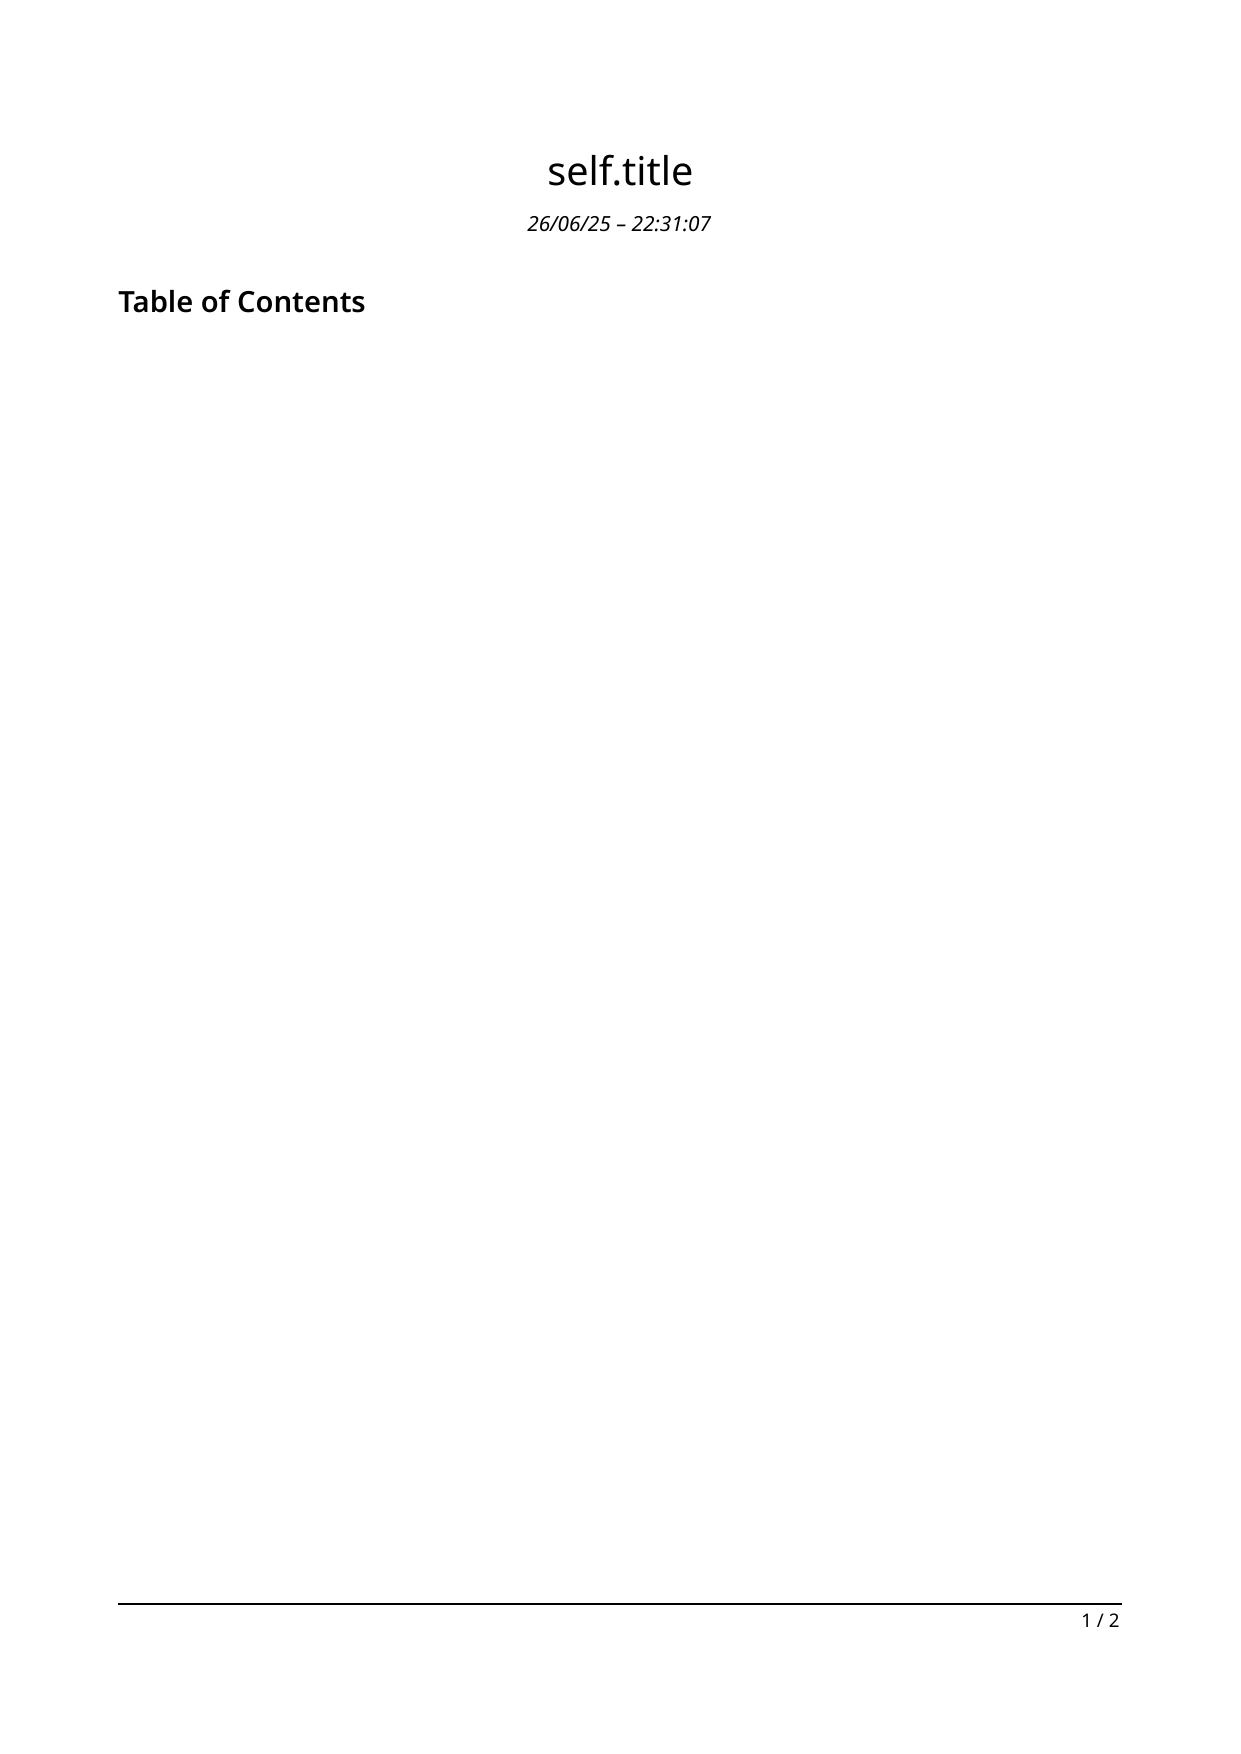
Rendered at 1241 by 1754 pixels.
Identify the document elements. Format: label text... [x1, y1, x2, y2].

subtitle Table of Contents [118, 282, 1122, 321]
subtitle self.title [118, 143, 1122, 197]
text 26/06/25 – 22:28:37 [118, 209, 1122, 238]
